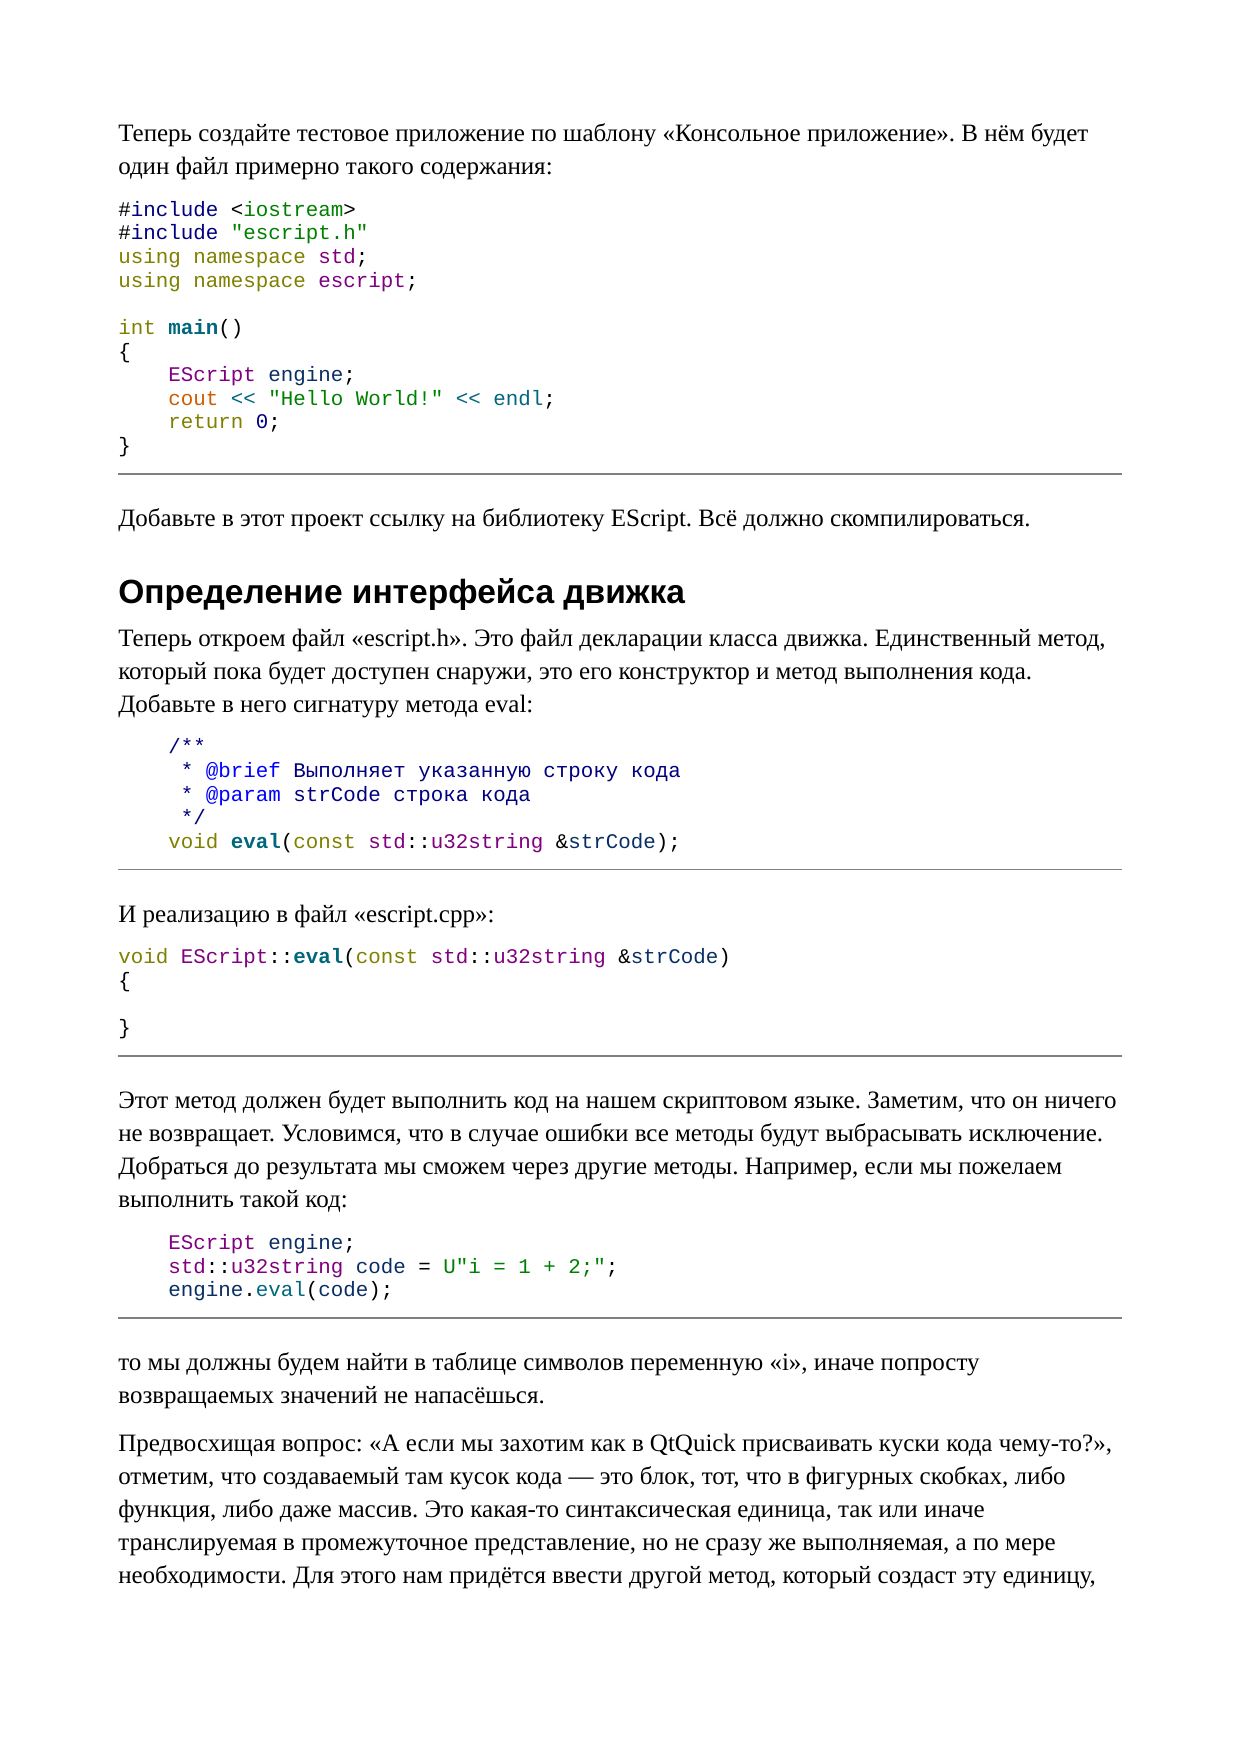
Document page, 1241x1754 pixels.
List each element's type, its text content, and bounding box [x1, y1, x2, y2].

text #include <iostream> [118, 199, 1122, 222]
text Этот метод должен будет выполнить код на нашем скриптовом языке. Заметим, что он ничего не возвращает. Условимся, что в случае ошибки все методы будут выбрасывать исключение. Добраться до результата мы сможем через другие методы. Например, если мы пожелаем выполнить такой код: [118, 1085, 1122, 1213]
text то мы должны будем найти в таблице символов переменную «i», иначе попросту возвращаемых значений не напасёшься. [118, 1347, 1122, 1409]
text int main() [118, 317, 1122, 341]
text } [118, 1017, 1122, 1041]
text cout << "Hello World!" << endl; [118, 388, 1122, 412]
text * @param strCode строка кода [118, 784, 1122, 807]
text { [118, 970, 1122, 994]
text И реализацию в файл «escript.cpp»: [118, 899, 1122, 928]
text using namespace escript; [118, 270, 1122, 293]
text { [118, 341, 1122, 364]
text #include "escript.h" [118, 222, 1122, 246]
text Добавьте в этот проект ссылку на библиотеку EScript. Всё должно скомпилироваться. [118, 503, 1122, 532]
text void EScript::eval(const std::u32string &strCode) [118, 946, 1122, 970]
text EScript engine; [118, 1232, 1122, 1256]
text * @brief Выполняет указанную строку кода [118, 760, 1122, 784]
text engine.eval(code); [118, 1279, 1122, 1303]
text EScript engine; [118, 364, 1122, 388]
text Теперь создайте тестовое приложение по шаблону «Консольное приложение». В нём будет один файл примерно такого содержания: [118, 118, 1122, 180]
text void eval(const std::u32string &strCode); [118, 831, 1122, 854]
text std::u32string code = U"i = 1 + 2;"; [118, 1256, 1122, 1279]
subtitle Определение интерфейса движка [118, 572, 1122, 610]
text Предвосхищая вопрос: «А если мы захотим как в QtQuick присваивать куски кода чему-то?», отметим, что создаваемый там кусок кода — это блок, тот, что в фигурных скобках, либо функция, либо даже массив. Это какая-то синтаксическая единица, так или иначе транслируемая в промежуточное представление, но не сразу же выполняемая, а по мере необходимости. Для этого нам придётся ввести другой метод, который создаст эту единицу, [118, 1428, 1122, 1589]
text return 0; [118, 412, 1122, 435]
text Теперь откроем файл «escript.h». Это файл декларации класса движка. Единственный метод, который пока будет доступен снаружи, это его конструктор и метод выполнения кода. Добавьте в него сигнатуру метода eval: [118, 623, 1122, 717]
text using namespace std; [118, 246, 1122, 270]
text /** [118, 736, 1122, 760]
text */ [118, 807, 1122, 831]
text } [118, 435, 1122, 459]
